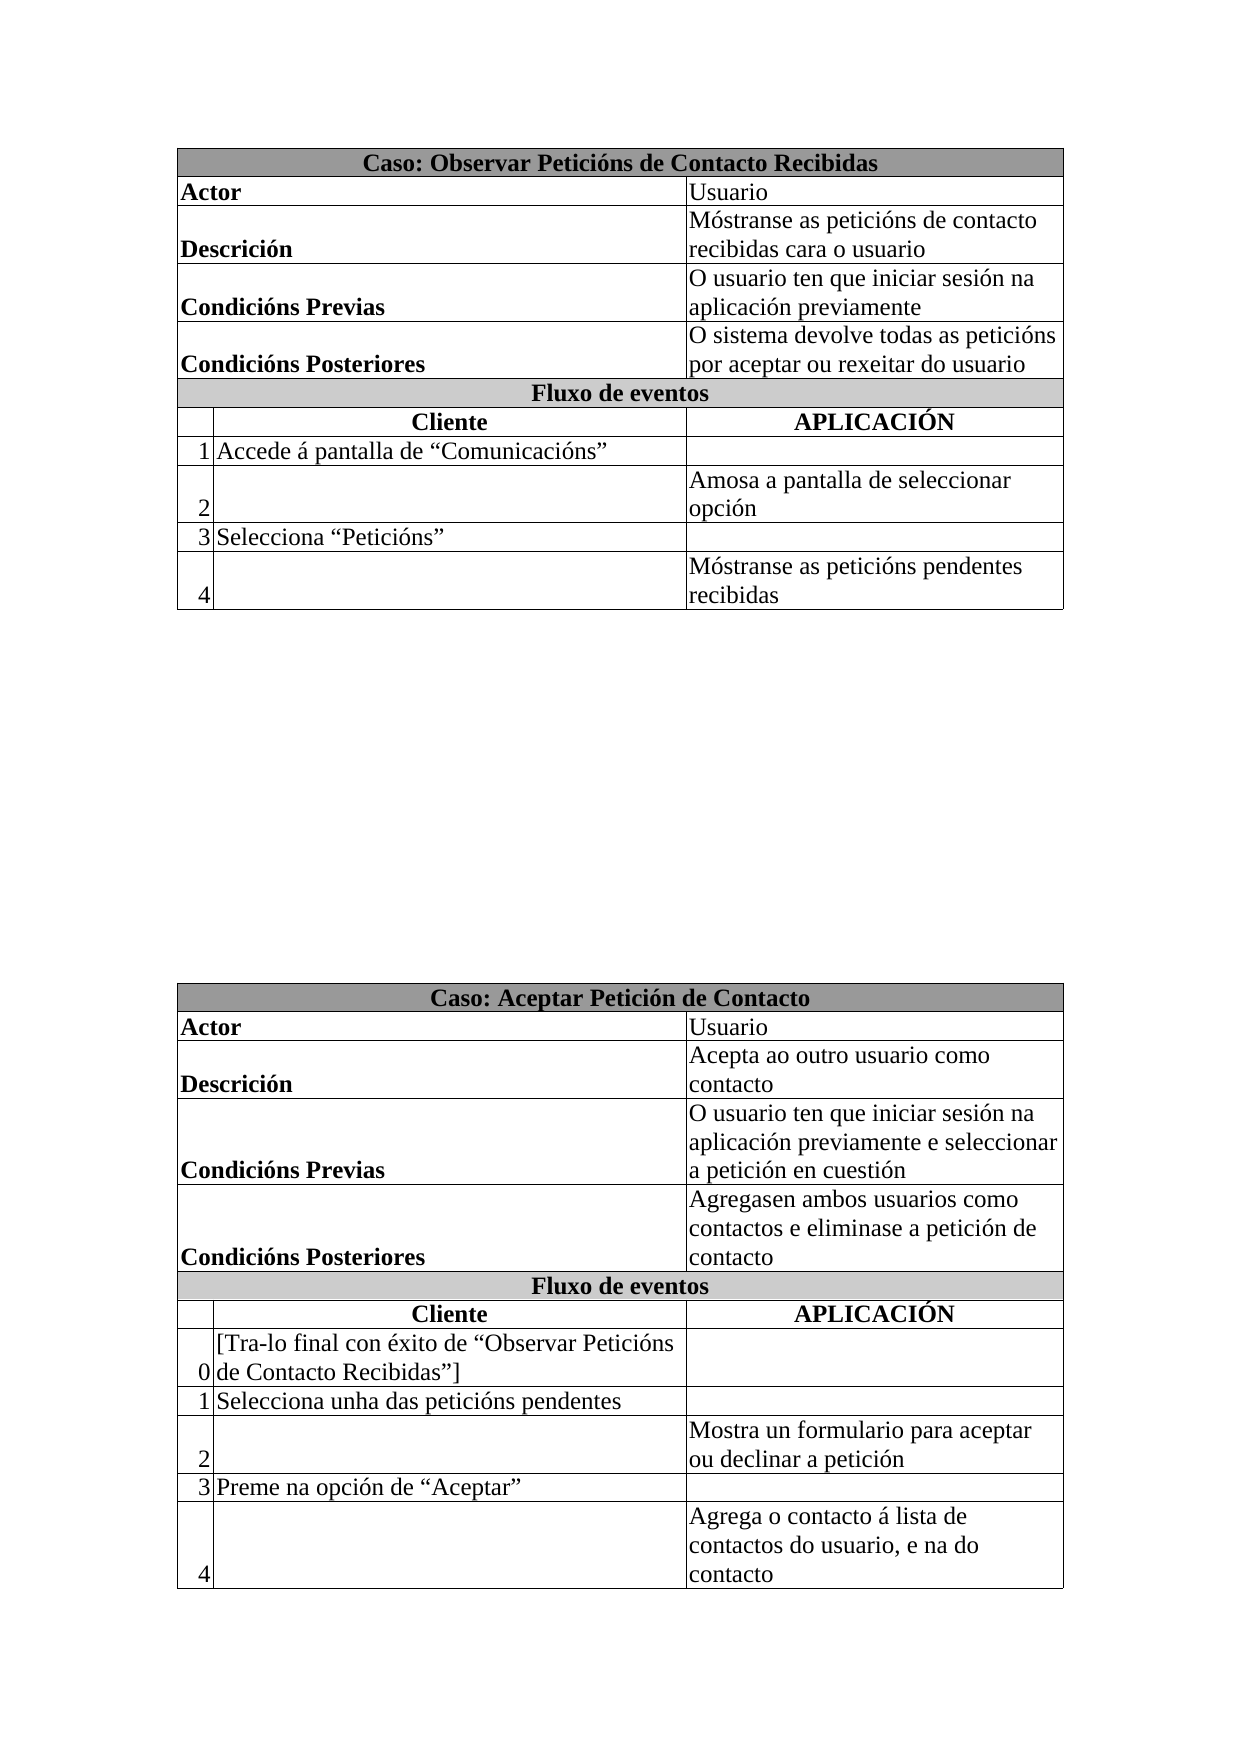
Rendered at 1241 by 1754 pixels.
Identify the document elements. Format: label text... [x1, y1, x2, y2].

table_cell O sistema devolve todas as peticións por aceptar ou rexeitar do usuario [687, 322, 1063, 378]
table_cell APLICACIÓN [687, 408, 1063, 436]
table_cell Usuario [687, 1012, 1063, 1040]
table_cell [214, 1502, 686, 1588]
table_cell Descrición [178, 1041, 686, 1098]
table_cell O usuario ten que iniciar sesión na aplicación previamente [687, 264, 1063, 321]
table_cell Cliente [214, 408, 686, 436]
table_cell Condicións Posteriores [178, 1185, 686, 1271]
table_cell Fluxo de eventos [178, 1272, 1063, 1299]
table_header Caso: Aceptar Petición de Contacto [178, 984, 1063, 1011]
table_cell Móstranse as peticións de contacto recibidas cara o usuario [687, 206, 1063, 263]
table_cell [214, 466, 686, 522]
table_cell Móstranse as peticións pendentes recibidas [687, 552, 1063, 609]
table_cell 2 [178, 1416, 213, 1472]
table_header Caso: Observar Peticións de Contacto Recibidas [178, 149, 1063, 176]
table_cell Condicións Posteriores [178, 322, 686, 378]
table_cell Fluxo de eventos [178, 379, 1063, 407]
table_cell Amosa a pantalla de seleccionar opción [687, 466, 1063, 522]
table_cell 1 [178, 1387, 213, 1415]
table_cell Acepta ao outro usuario como contacto [687, 1041, 1063, 1098]
table_cell [178, 408, 213, 436]
table_cell [687, 437, 1063, 465]
table_cell Actor [178, 1012, 686, 1040]
table_cell Condicións Previas [178, 1099, 686, 1184]
table_cell O usuario ten que iniciar sesión na aplicación previamente e seleccionar a petición en cuestión [687, 1099, 1063, 1184]
table_cell 1 [178, 437, 213, 465]
table_cell [687, 1474, 1063, 1501]
table_cell [214, 1416, 686, 1472]
table_cell Condicións Previas [178, 264, 686, 321]
table_cell [Tra-lo final con éxito de “Observar Peticións de Contacto Recibidas”] [214, 1329, 686, 1386]
table_cell Selecciona unha das peticións pendentes [214, 1387, 686, 1415]
table_cell 3 [178, 523, 213, 551]
table_cell 4 [178, 552, 213, 609]
table_cell 4 [178, 1502, 213, 1588]
table_cell Agregasen ambos usuarios como contactos e eliminase a petición de contacto [687, 1185, 1063, 1271]
table_cell [687, 1329, 1063, 1386]
table_cell Selecciona “Peticións” [214, 523, 686, 551]
table_cell Usuario [687, 177, 1063, 205]
table_cell Cliente [214, 1301, 686, 1328]
table_cell Preme na opción de “Aceptar” [214, 1474, 686, 1501]
table_cell [214, 552, 686, 609]
table_cell APLICACIÓN [687, 1301, 1063, 1328]
table_cell [178, 1301, 213, 1328]
table_cell Accede á pantalla de “Comunicacións” [214, 437, 686, 465]
table_cell Descrición [178, 206, 686, 263]
table_cell Agrega o contacto á lista de contactos do usuario, e na do contacto [687, 1502, 1063, 1588]
table_cell 3 [178, 1474, 213, 1501]
table_cell [687, 1387, 1063, 1415]
table_cell 0 [178, 1329, 213, 1386]
table_cell Actor [178, 177, 686, 205]
table_cell Mostra un formulario para aceptar ou declinar a petición [687, 1416, 1063, 1472]
table_cell [687, 523, 1063, 551]
table_cell 2 [178, 466, 213, 522]
